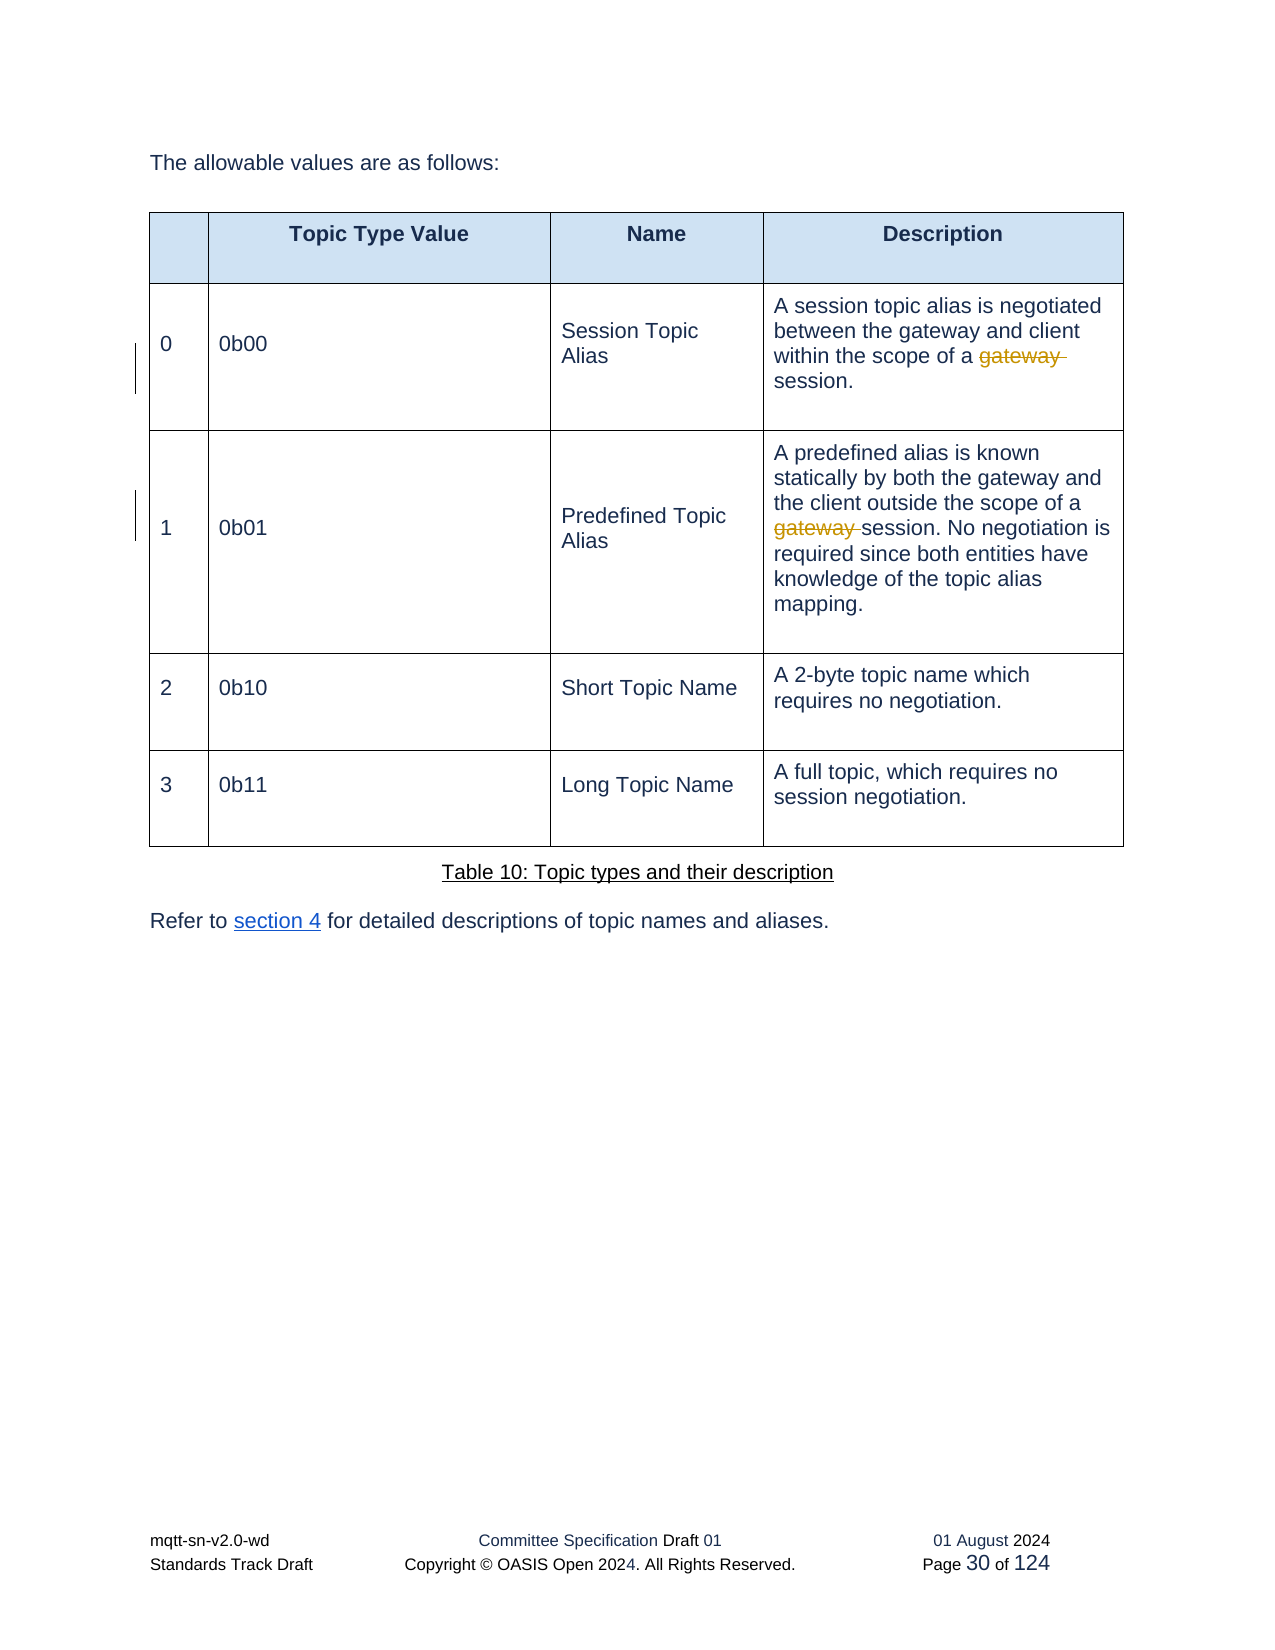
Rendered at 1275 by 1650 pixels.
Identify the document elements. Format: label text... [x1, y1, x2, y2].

text Refer to section 4 for detailed descriptions of topic names and aliases. [149, 908, 1124, 933]
table_cell 0 [150, 284, 208, 430]
table_cell A 2-byte topic name which requires no negotiation. [764, 654, 1123, 749]
table_cell Predefined Topic Alias [551, 431, 763, 653]
table_cell A session topic alias is negotiated between the gateway and client within the scope of a session. [764, 284, 1123, 430]
table_cell 0b10 [209, 654, 550, 749]
table_cell 0b11 [209, 751, 550, 846]
table_cell Short Topic Name [551, 654, 763, 749]
table_cell 3 [150, 751, 208, 846]
text Table 10: Topic types and their description [150, 859, 1125, 883]
table_cell 0b00 [209, 284, 550, 430]
table_cell Session Topic Alias [551, 284, 763, 430]
table_header Name [551, 213, 763, 283]
table_header Topic Type Value [209, 213, 550, 283]
table_cell Long Topic Name [551, 751, 763, 846]
table_header [150, 213, 208, 283]
table_header Description [764, 213, 1123, 283]
table_cell 2 [150, 654, 208, 749]
table_cell A full topic, which requires no session negotiation. [764, 751, 1123, 846]
table_cell 1 [150, 431, 208, 653]
table_cell A predefined alias is known statically by both the gateway and the client outside the scope of a session. No negotiation is required since both entities have knowledge of the topic alias mapping. [764, 431, 1123, 653]
text The allowable values are as follows: [149, 150, 1124, 175]
table_cell 0b01 [209, 431, 550, 653]
